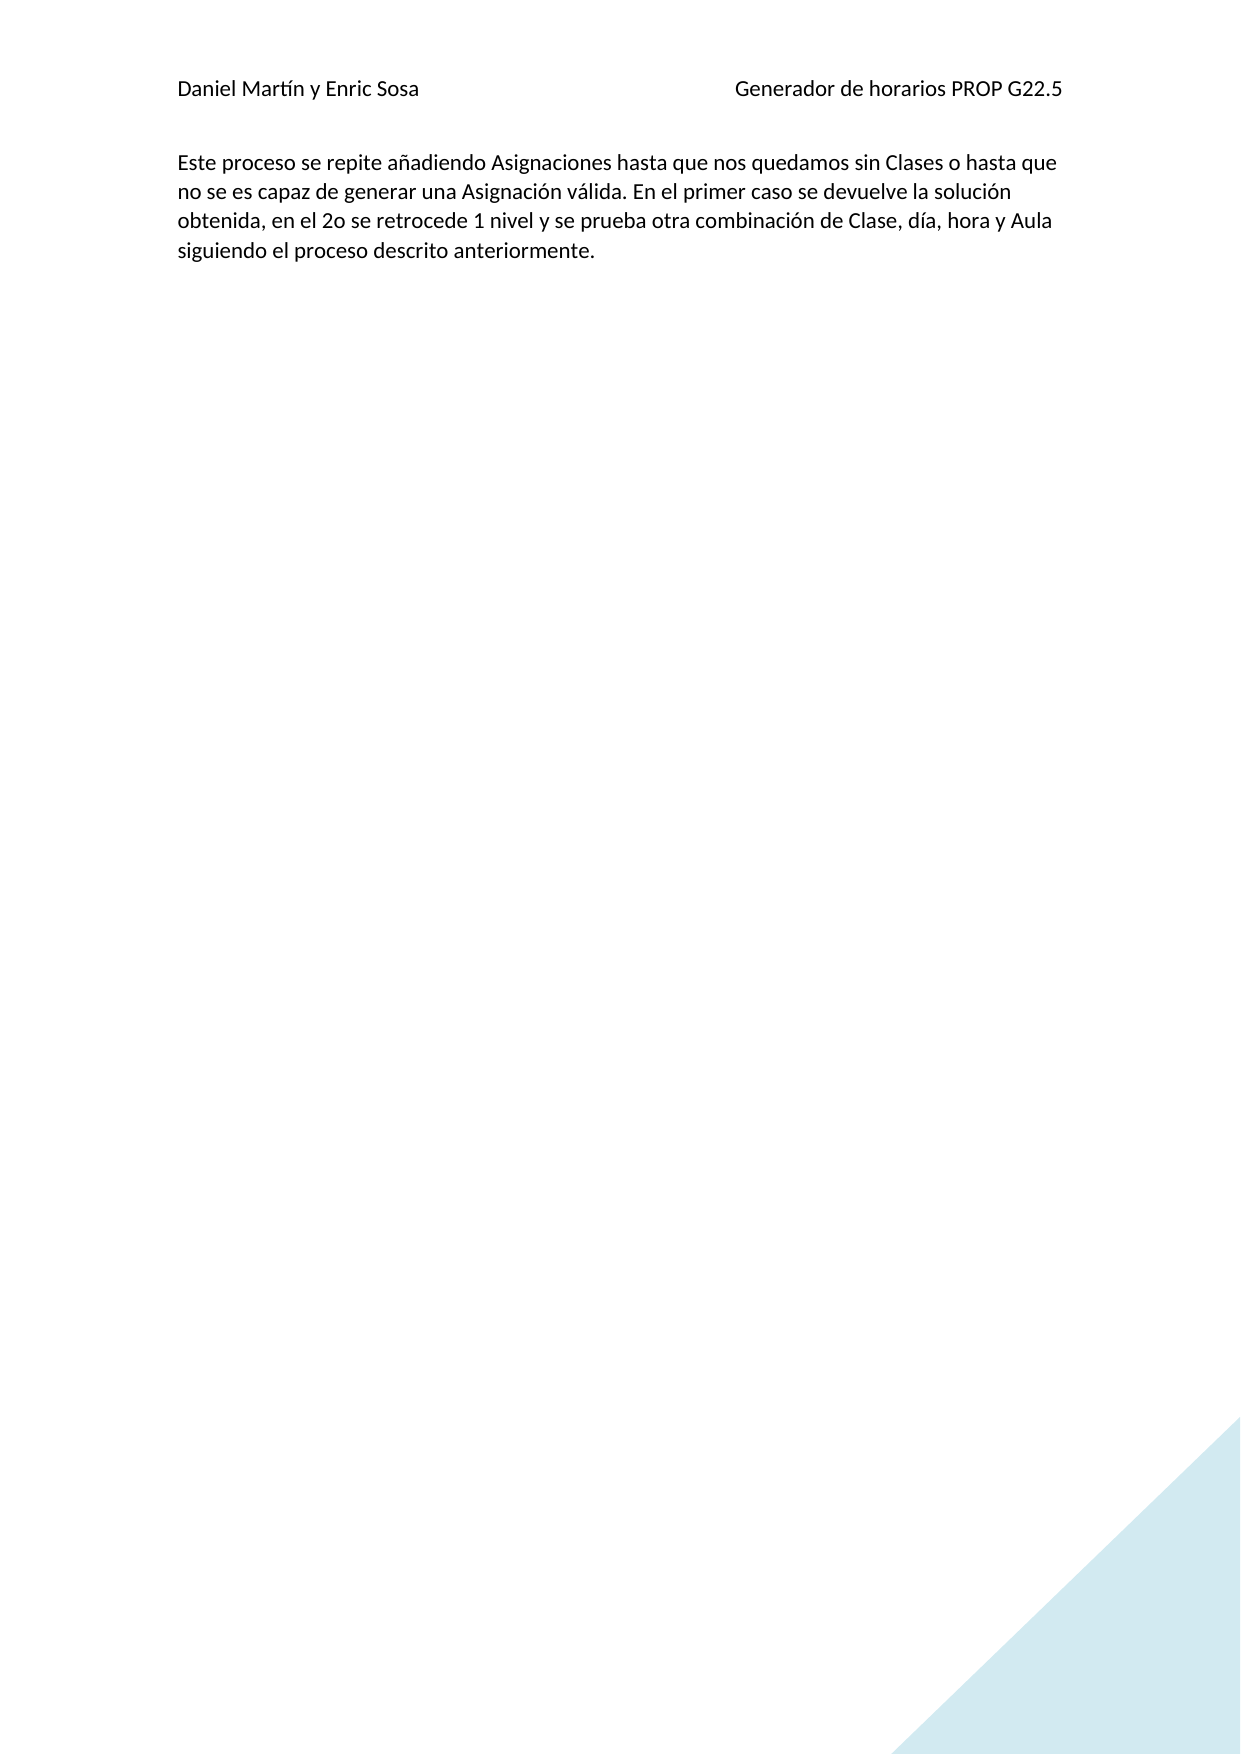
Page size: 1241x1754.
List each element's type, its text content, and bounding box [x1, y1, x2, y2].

text Este proceso se repite añadiendo Asignaciones hasta que nos quedamos sin Clases o hasta que no se es capaz de generar una Asignación válida. En el primer caso se devuelve la solución obtenida, en el 2o se retrocede 1 nivel y se prueba otra combinación de Clase, día, hora y Aula siguiendo el proceso descrito anteriormente. [177, 148, 1063, 264]
